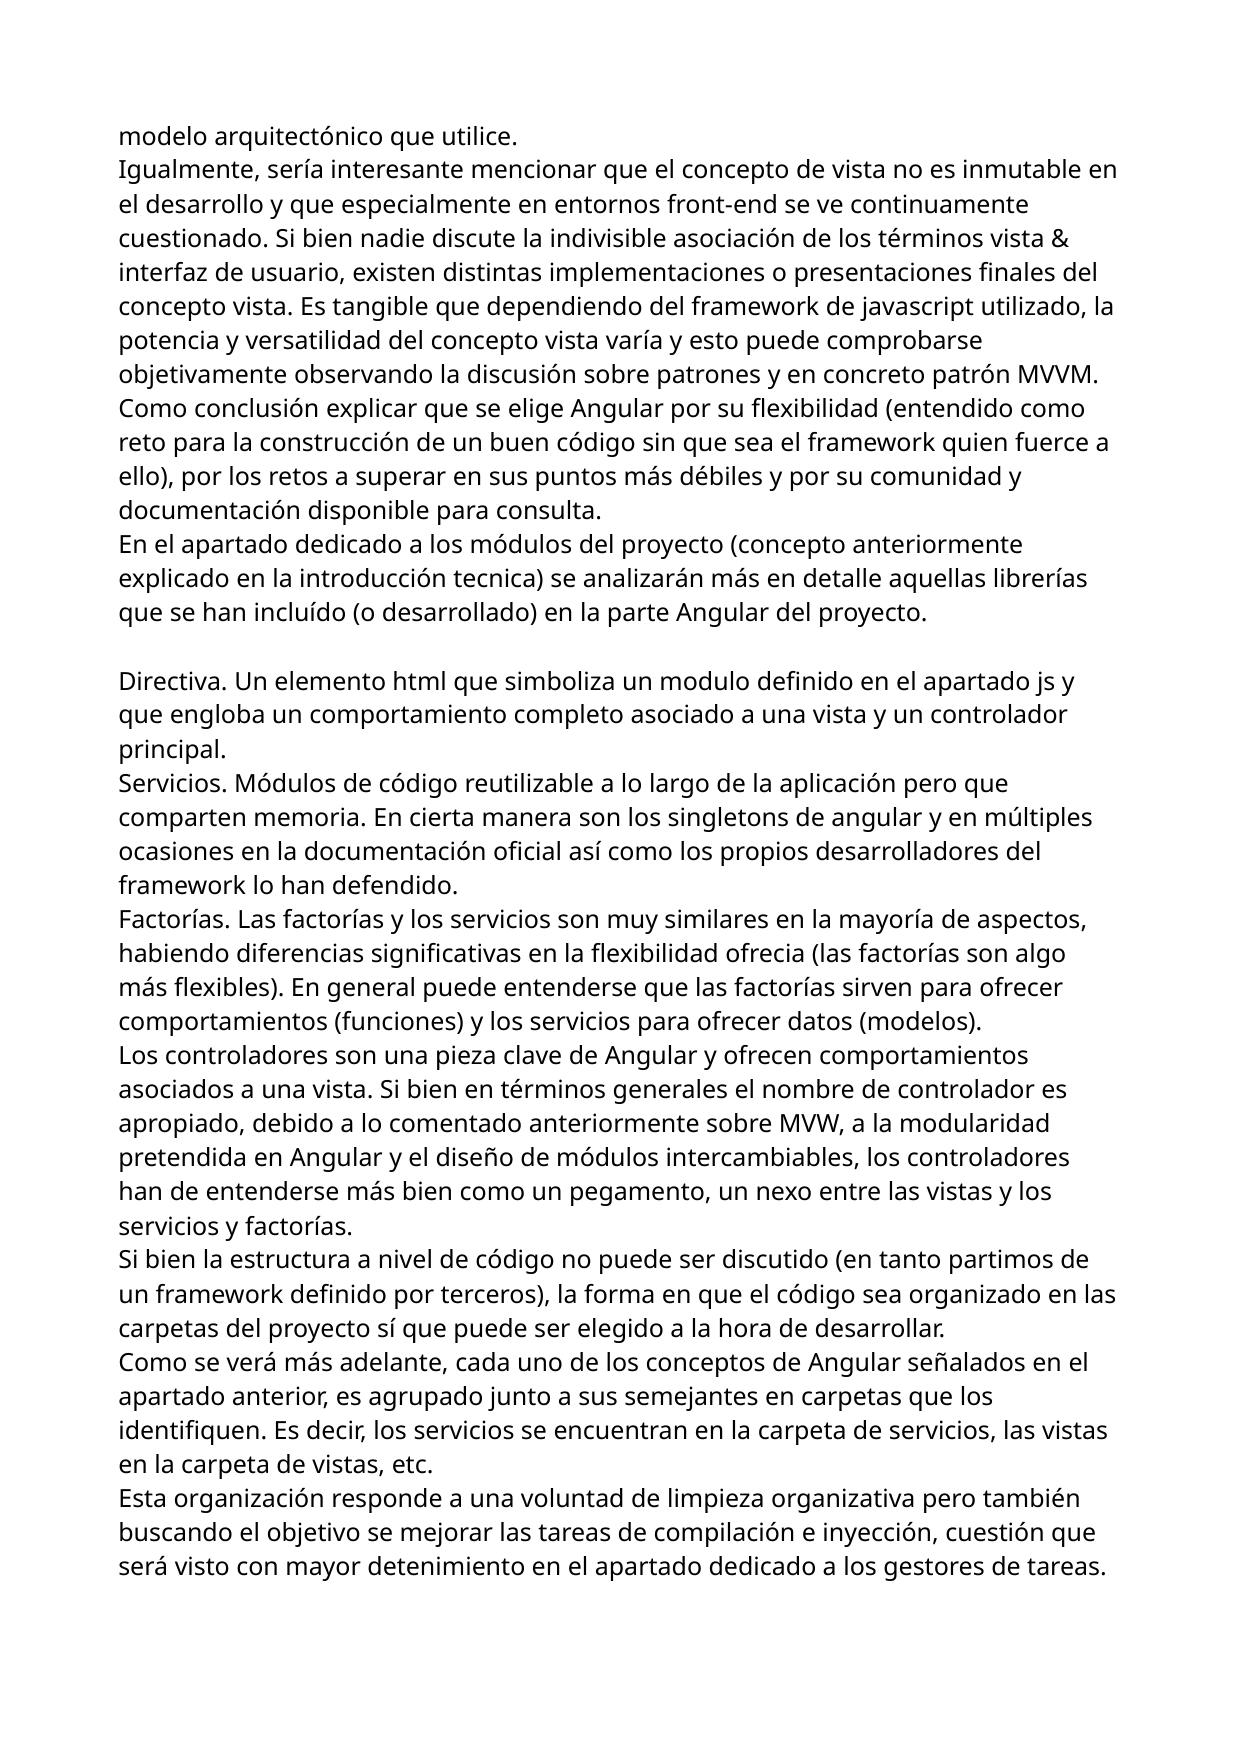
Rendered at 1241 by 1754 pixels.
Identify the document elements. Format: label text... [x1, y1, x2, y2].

text Servicios. Módulos de código reutilizable a lo largo de la aplicación pero que comparten memoria. En cierta manera son los singletons de angular y en múltiples ocasiones en la documentación oficial así como los propios desarrolladores del framework lo han defendido. [118, 765, 1122, 902]
text Igualmente, sería interesante mencionar que el concepto de vista no es inmutable en el desarrollo y que especialmente en entornos front-end se ve continuamente cuestionado. Si bien nadie discute la indivisible asociación de los términos vista & interfaz de usuario, existen distintas implementaciones o presentaciones finales del concepto vista. Es tangible que dependiendo del framework de javascript utilizado, la potencia y versatilidad del concepto vista varía y esto puede comprobarse objetivamente observando la discusión sobre patrones y en concreto patrón MVVM. [118, 152, 1122, 391]
text modelo arquitectónico que utilice. [118, 118, 1122, 152]
text Si bien la estructura a nivel de código no puede ser discutido (en tanto partimos de un framework definido por terceros), la forma en que el código sea organizado en las carpetas del proyecto sí que puede ser elegido a la hora de desarrollar. [118, 1242, 1122, 1344]
text Esta organización responde a una voluntad de limpieza organizativa pero también buscando el objetivo se mejorar las tareas de compilación e inyección, cuestión que será visto con mayor detenimiento en el apartado dedicado a los gestores de tareas. [118, 1481, 1122, 1583]
text Factorías. Las factorías y los servicios son muy similares en la mayoría de aspectos, habiendo diferencias significativas en la flexibilidad ofrecia (las factorías son algo más flexibles). En general puede entenderse que las factorías sirven para ofrecer comportamientos (funciones) y los servicios para ofrecer datos (modelos). [118, 902, 1122, 1038]
text Como se verá más adelante, cada uno de los conceptos de Angular señalados en el apartado anterior, es agrupado junto a sus semejantes en carpetas que los identifiquen. Es decir, los servicios se encuentran en la carpeta de servicios, las vistas en la carpeta de vistas, etc. [118, 1344, 1122, 1481]
text Como conclusión explicar que se elige Angular por su flexibilidad (entendido como reto para la construcción de un buen código sin que sea el framework quien fuerce a ello), por los retos a superar en sus puntos más débiles y por su comunidad y documentación disponible para consulta. [118, 391, 1122, 527]
text Los controladores son una pieza clave de Angular y ofrecen comportamientos asociados a una vista. Si bien en términos generales el nombre de controlador es apropiado, debido a lo comentado anteriormente sobre MVW, a la modularidad pretendida en Angular y el diseño de módulos intercambiables, los controladores han de entenderse más bien como un pegamento, un nexo entre las vistas y los servicios y factorías. [118, 1038, 1122, 1242]
text En el apartado dedicado a los módulos del proyecto (concepto anteriormente explicado en la introducción tecnica) se analizarán más en detalle aquellas librerías que se han incluído (o desarrollado) en la parte Angular del proyecto. [118, 527, 1122, 629]
text Directiva. Un elemento html que simboliza un modulo definido en el apartado js y que engloba un comportamiento completo asociado a una vista y un controlador principal. [118, 663, 1122, 765]
